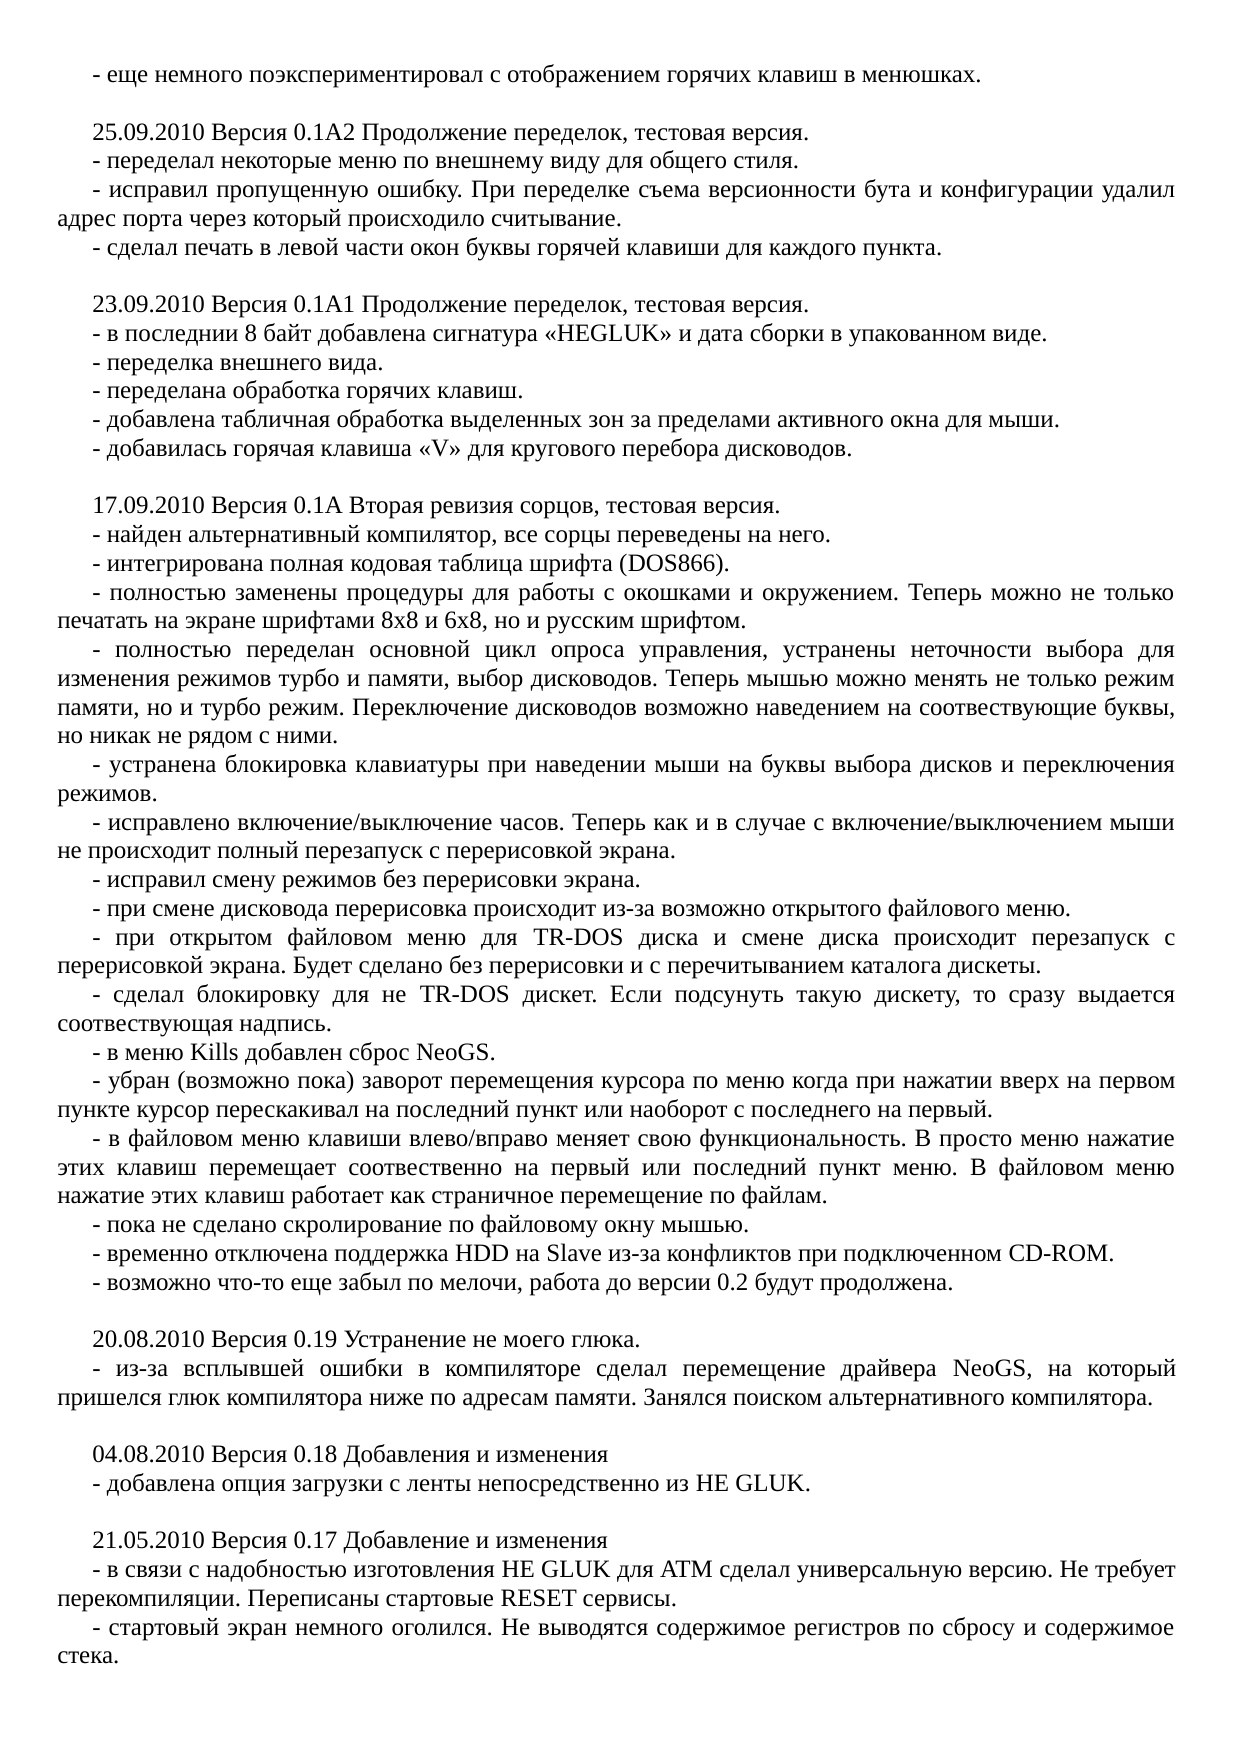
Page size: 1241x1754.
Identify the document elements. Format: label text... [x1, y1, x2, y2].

text - переделка внешнего вида. [57, 347, 1176, 376]
text 20.08.2010 Версия 0.19 Устранение не моего глюка. [57, 1324, 1176, 1353]
text - найден альтернативный компилятор, все сорцы переведены на него. [57, 519, 1176, 548]
text - возможно что-то еще забыл по мелочи, работа до версии 0.2 будут продолжена. [57, 1267, 1176, 1296]
text - исправлено включение/выключение часов. Теперь как и в случае с включение/выключением мыши не происходит полный перезапуск с перерисовкой экрана. [57, 807, 1176, 864]
text - полностью переделан основной цикл опроса управления, устранены неточности выбора для изменения режимов турбо и памяти, выбор дисководов. Теперь мышью можно менять не только режим памяти, но и турбо режим. Переключение дисководов возможно наведением на соотвествующие буквы, но никак не рядом с ними. [57, 634, 1176, 749]
text - устранена блокировка клавиатуры при наведении мыши на буквы выбора дисков и переключения режимов. [57, 749, 1176, 807]
text - при смене дисковода перерисовка происходит из-за возможно открытого файлового меню. [57, 893, 1176, 922]
text - интегрирована полная кодовая таблица шрифта (DOS866). [57, 548, 1176, 577]
text - еще немного поэкспериментировал с отображением горячих клавиш в менюшках. [57, 59, 1176, 88]
text - при открытом файловом меню для TR-DOS диска и смене диска происходит перезапуск с перерисовкой экрана. Будет сделано без перерисовки и с перечитыванием каталога дискеты. [57, 922, 1176, 979]
text - в связи с надобностью изготовления HE GLUK для ATM сделал универсальную версию. Не требует перекомпиляции. Переписаны стартовые RESET сервисы. [57, 1554, 1176, 1612]
text - переделана обработка горячих клавиш. [57, 376, 1176, 404]
text - переделал некоторые меню по внешнему виду для общего стиля. [57, 146, 1176, 174]
text - исправил смену режимов без перерисовки экрана. [57, 864, 1176, 893]
text - полностью заменены процедуры для работы с окошками и окружением. Теперь можно не только печатать на экране шрифтами 8х8 и 6х8, но и русским шрифтом. [57, 577, 1176, 634]
text - в меню Kills добавлен сброс NeoGS. [57, 1037, 1176, 1066]
text 23.09.2010 Версия 0.1A1 Продолжение переделок, тестовая версия. [57, 289, 1176, 318]
text - добавлена табличная обработка выделенных зон за пределами активного окна для мыши. [57, 404, 1176, 433]
text 21.05.2010 Версия 0.17 Добавление и изменения [57, 1526, 1176, 1554]
text - сделал блокировку для не TR-DOS дискет. Если подсунуть такую дискету, то сразу выдается соотвествующая надпись. [57, 979, 1176, 1037]
text - стартовый экран немного оголился. Не выводятся содержимое регистров по сбросу и содержимое стека. [57, 1612, 1176, 1669]
text - сделал печать в левой части окон буквы горячей клавиши для каждого пункта. [57, 232, 1176, 261]
text - в последнии 8 байт добавлена сигнатура «HEGLUK» и дата сборки в упакованном виде. [57, 318, 1176, 347]
text - добавлена опция загрузки с ленты непосредственно из HE GLUK. [57, 1468, 1176, 1497]
text 25.09.2010 Версия 0.1A2 Продолжение переделок, тестовая версия. [57, 117, 1176, 146]
text 04.08.2010 Версия 0.18 Добавления и изменения [57, 1439, 1176, 1468]
text - исправил пропущенную ошибку. При переделке съема версионности бута и конфигурации удалил адрес порта через который происходило считывание. [57, 174, 1176, 232]
text 17.09.2010 Версия 0.1А Вторая ревизия сорцов, тестовая версия. [57, 491, 1176, 519]
text - временно отключена поддержка HDD на Slave из-за конфликтов при подключенном CD-ROM. [57, 1238, 1176, 1267]
text - пока не сделано скролирование по файловому окну мышью. [57, 1209, 1176, 1238]
text - убран (возможно пока) заворот перемещения курсора по меню когда при нажатии вверх на первом пункте курсор перескакивал на последний пункт или наоборот с последнего на первый. [57, 1066, 1176, 1123]
text - в файловом меню клавиши влево/вправо меняет свою функциональность. В просто меню нажатие этих клавиш перемещает соотвественно на первый или последний пункт меню. В файловом меню нажатие этих клавиш работает как страничное перемещение по файлам. [57, 1123, 1176, 1209]
text - из-за всплывшей ошибки в компиляторе сделал перемещение драйвера NeoGS, на который пришелся глюк компилятора ниже по адресам памяти. Занялся поиском альтернативного компилятора. [57, 1353, 1176, 1411]
text - добавилась горячая клавиша «V» для кругового перебора дисководов. [57, 433, 1176, 462]
